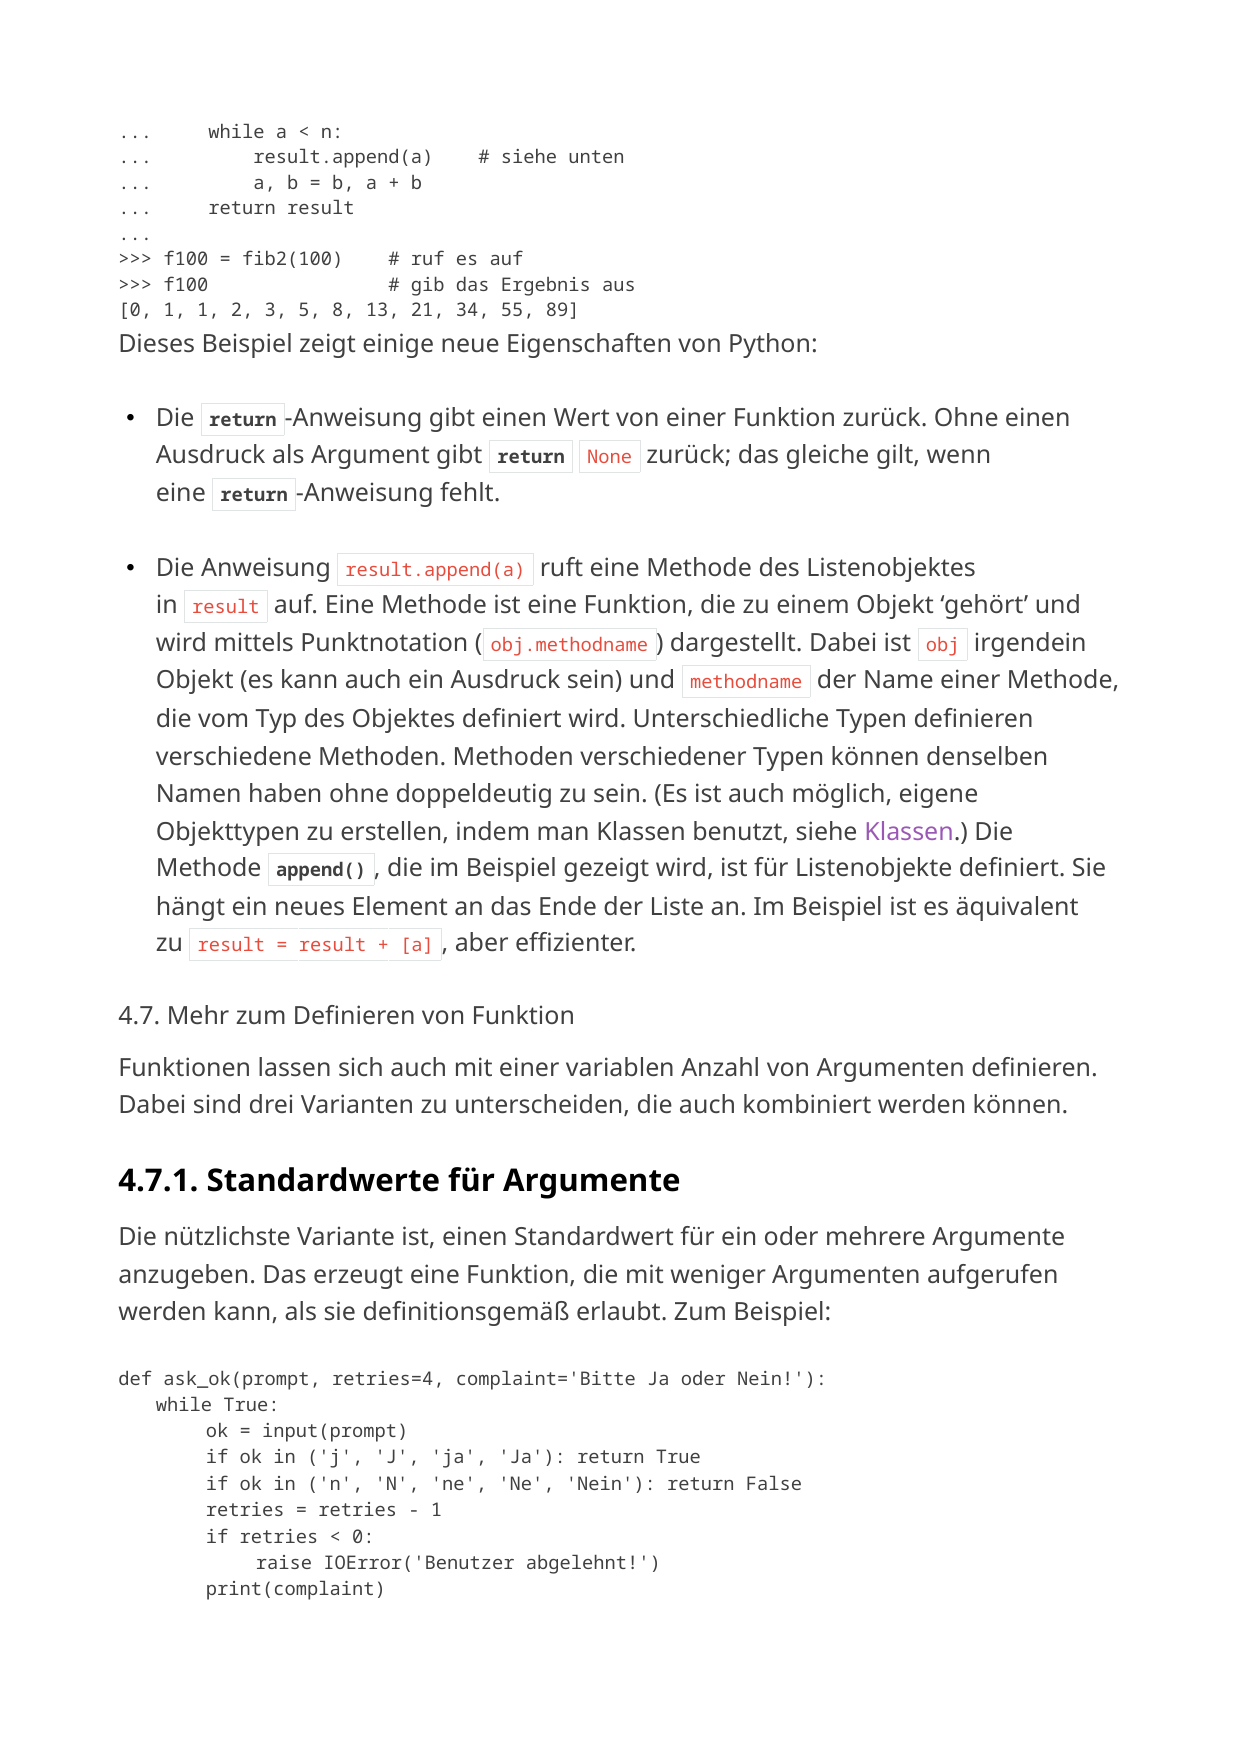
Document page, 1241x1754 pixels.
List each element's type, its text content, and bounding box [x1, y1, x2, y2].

text raise IOError('Benutzer abgelehnt!') [118, 1549, 1122, 1576]
text ... a, b = b, a + b [118, 169, 1122, 195]
list Die return-Anweisung gibt einen Wert von einer Funktion zurück. Ohne einen Ausdruck als Argument gibt return None zurück; das gleiche gilt, wenn eine return-Anweisung fehlt. [156, 397, 1122, 510]
text if ok in ('j', 'J', 'ja', 'Ja'): return True [118, 1444, 1122, 1470]
text Dieses Beispiel zeigt einige neue Eigenschaften von Python: [118, 322, 1122, 360]
text while True: [118, 1391, 1122, 1417]
list Die Anweisung result.append(a) ruft eine Methode des Listenobjektes in result auf. Eine Methode ist eine Funktion, die zu einem Objekt ‘gehört’ und wird mittels Punktnotation (obj.methodname) dargestellt. Dabei ist obj irgendein Objekt (es kann auch ein Ausdruck sein) und methodname der Name einer Methode, die vom Typ des Objektes definiert wird. Unterschiedliche Typen definieren verschiedene Methoden. Methoden verschiedener Typen können denselben Namen haben ohne doppeldeutig zu sein. (Es ist auch möglich, eigene Objekttypen zu erstellen, indem man Klassen benutzt, siehe Klassen.) Die Methode append(), die im Beispiel gezeigt wird, ist für Listenobjekte definiert. Sie hängt ein neues Element an das Ende der Liste an. Im Beispiel ist es äquivalent zu result = result + [a], aber effizienter. [156, 547, 1122, 960]
text print(complaint) [118, 1576, 1122, 1602]
text ok = input(prompt) [118, 1417, 1122, 1444]
text >>> f100 = fib2(100) # ruf es auf [118, 246, 1122, 271]
subtitle 4.7.1. Standardwerte für Argumente [118, 1158, 1122, 1201]
text Die nützlichste Variante ist, einen Standardwert für ein oder mehrere Argumente anzugeben. Das erzeugt eine Funktion, die mit weniger Argumenten aufgerufen werden kann, als sie definitionsgemäß erlaubt. Zum Beispiel: [118, 1216, 1122, 1328]
text ... [118, 220, 1122, 246]
text ... result.append(a) # siehe unten [118, 144, 1122, 169]
text if ok in ('n', 'N', 'ne', 'Ne', 'Nein'): return False [118, 1470, 1122, 1497]
text retries = retries - 1 [118, 1497, 1122, 1523]
text ... while a < n: [118, 118, 1122, 144]
text if retries < 0: [118, 1523, 1122, 1549]
text def ask_ok(prompt, retries=4, complaint='Bitte Ja oder Nein!'): [118, 1366, 1122, 1391]
text [0, 1, 1, 2, 3, 5, 8, 13, 21, 34, 55, 89] [118, 297, 1122, 322]
text >>> f100 # gib das Ergebnis aus [118, 271, 1122, 297]
text ... return result [118, 195, 1122, 220]
subtitle 4.7. Mehr zum Definieren von Funktion [118, 997, 1122, 1031]
text Funktionen lassen sich auch mit einer variablen Anzahl von Argumenten definieren. Dabei sind drei Varianten zu unterscheiden, die auch kombiniert werden können. [118, 1046, 1122, 1121]
